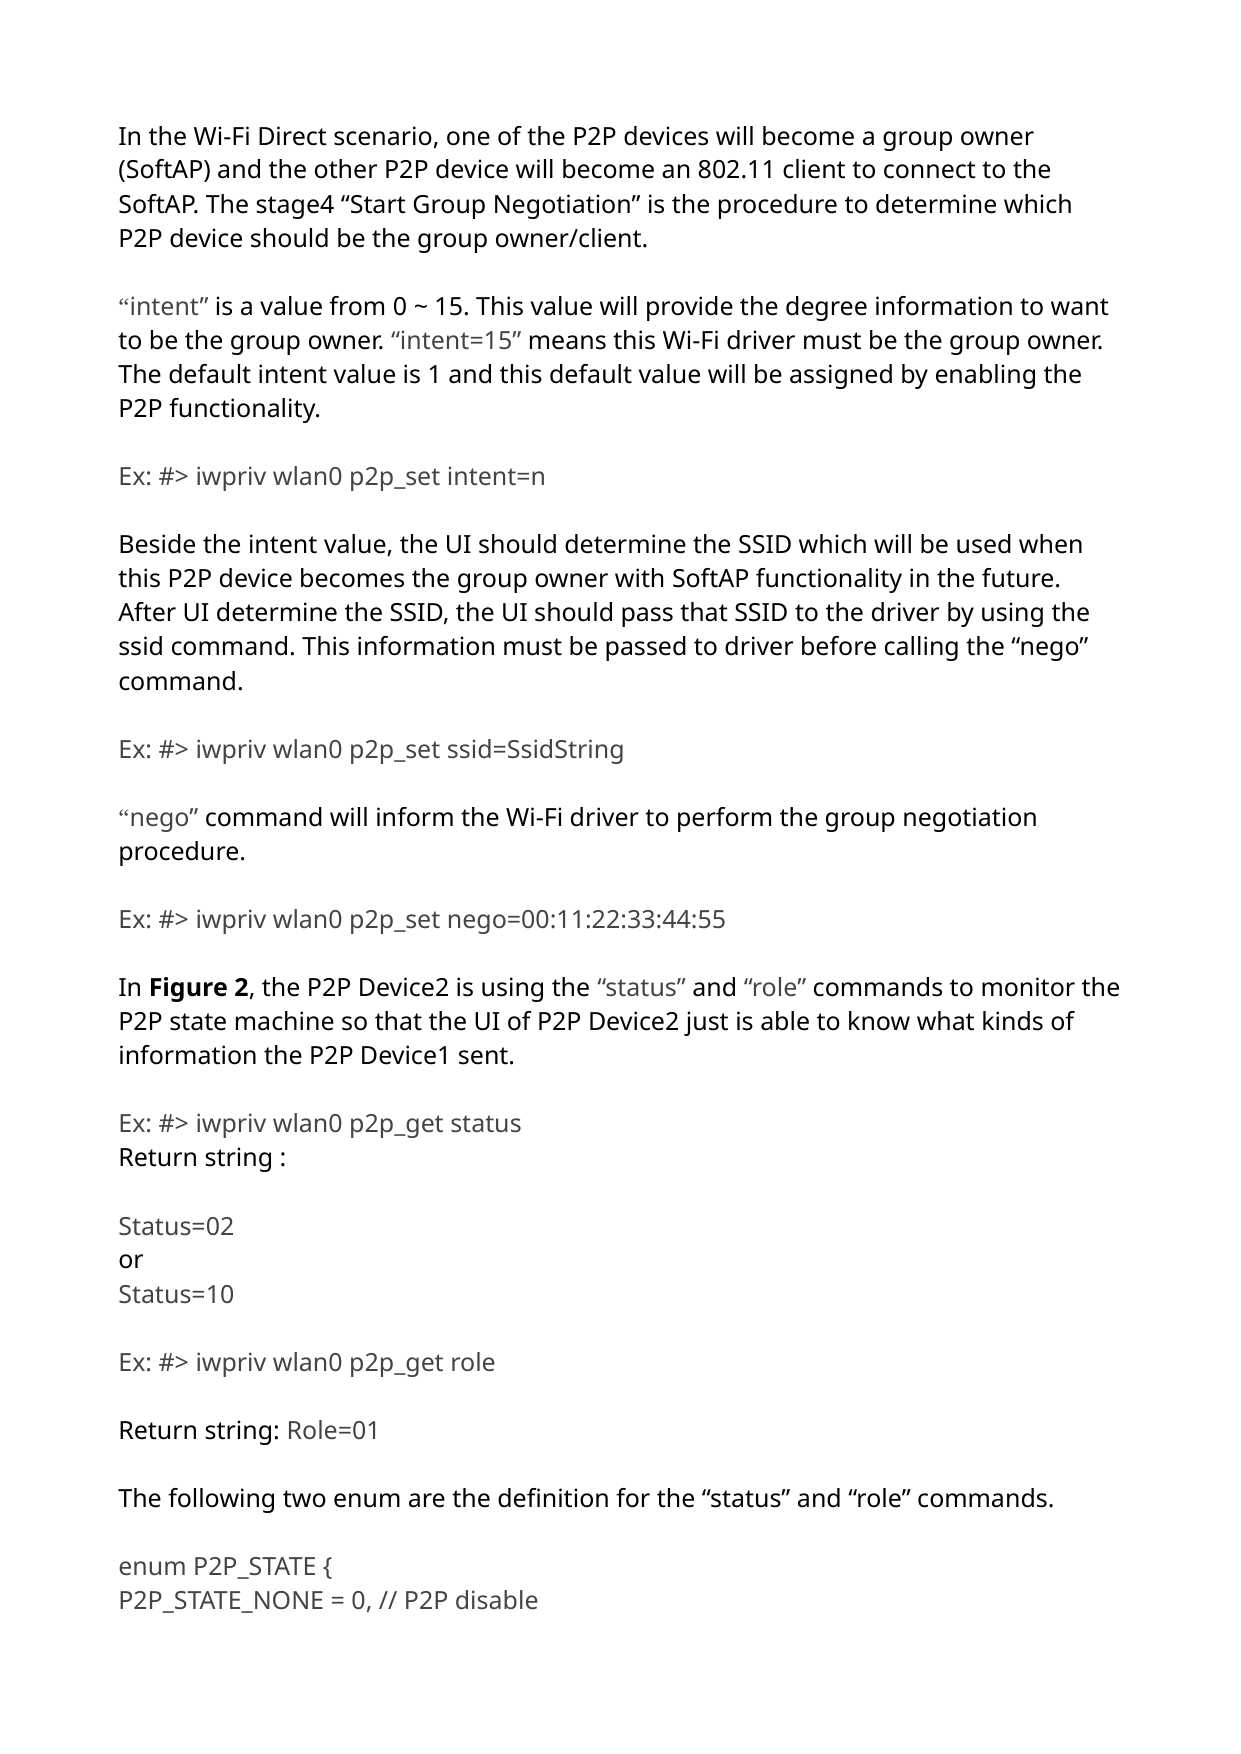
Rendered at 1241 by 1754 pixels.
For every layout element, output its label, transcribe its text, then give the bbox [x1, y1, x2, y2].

text In the Wi-Fi Direct scenario, one of the P2P devices will become a group owner (SoftAP) and the other P2P device will become an 802.11 client to connect to the SoftAP. The stage4 “Start Group Negotiation” is the procedure to determine which P2P device should be the group owner/client. [118, 118, 1122, 254]
text The following two enum are the definition for the “status” and “role” commands. [118, 1481, 1122, 1515]
text P2P_STATE_NONE = 0, // P2P disable [118, 1583, 1122, 1617]
text Ex: #> iwpriv wlan0 p2p_set ssid=SsidString [118, 731, 1122, 765]
text In Figure 2, the P2P Device2 is using the “status” and “role” commands to monitor the P2P state machine so that the UI of P2P Device2 just is able to know what kinds of information the P2P Device1 sent. [118, 970, 1122, 1072]
text “nego” command will inform the Wi-Fi driver to perform the group negotiation procedure. [118, 799, 1122, 867]
text Status=10 [118, 1276, 1122, 1310]
text enum P2P_STATE { [118, 1549, 1122, 1583]
text “intent” is a value from 0 ~ 15. This value will provide the degree information to want to be the group owner. “intent=15” means this Wi-Fi driver must be the group owner. The default intent value is 1 and this default value will be assigned by enabling the P2P functionality. [118, 288, 1122, 425]
text or [118, 1242, 1122, 1276]
text Ex: #> iwpriv wlan0 p2p_get status [118, 1106, 1122, 1140]
text Status=02 [118, 1208, 1122, 1242]
text Return string: Role=01 [118, 1412, 1122, 1447]
text Return string : [118, 1140, 1122, 1174]
text Ex: #> iwpriv wlan0 p2p_set intent=n [118, 459, 1122, 493]
text Ex: #> iwpriv wlan0 p2p_set nego=00:11:22:33:44:55 [118, 902, 1122, 936]
text Beside the intent value, the UI should determine the SSID which will be used when this P2P device becomes the group owner with SoftAP functionality in the future. After UI determine the SSID, the UI should pass that SSID to the driver by using the ssid command. This information must be passed to driver before calling the “nego” command. [118, 527, 1122, 697]
text Ex: #> iwpriv wlan0 p2p_get role [118, 1344, 1122, 1378]
